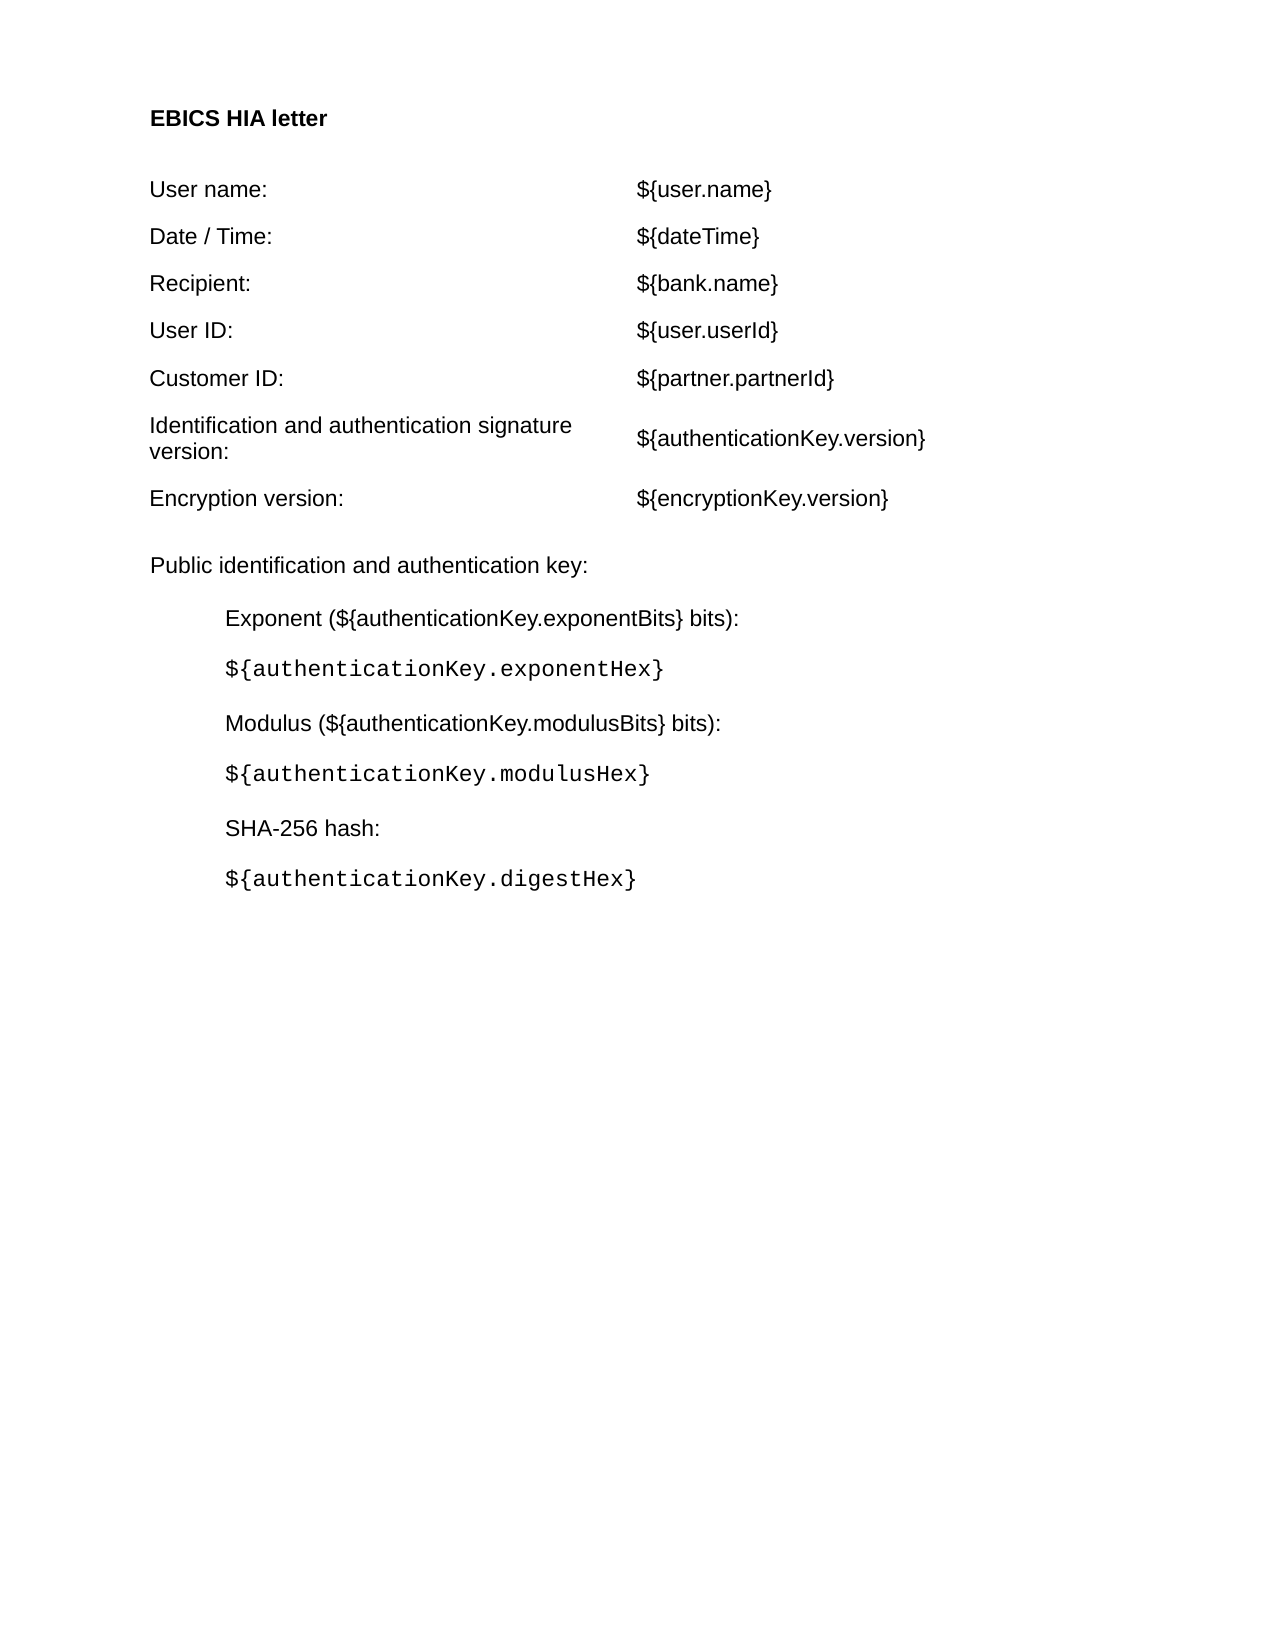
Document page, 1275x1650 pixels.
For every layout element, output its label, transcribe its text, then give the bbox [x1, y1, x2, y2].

text ${authenticationKey.exponentHex} [225, 658, 1125, 684]
text ${authenticationKey.digestHex} [225, 868, 1125, 894]
table_header ${user.name} [626, 165, 1114, 213]
table_cell User ID: [139, 307, 626, 354]
table_header User name: [139, 165, 626, 213]
text ${authenticationKey.modulusHex} [225, 763, 1125, 789]
table_cell ${authenticationKey.version} [626, 401, 1114, 475]
text EBICS HIA letter [150, 105, 1125, 131]
text SHA-256 hash: [225, 815, 1125, 841]
table_cell ${dateTime} [626, 213, 1114, 260]
table_cell Encryption version: [139, 475, 626, 522]
table_cell ${user.userId} [626, 307, 1114, 354]
text Public identification and authentication key: [150, 552, 1125, 579]
table_cell ${bank.name} [626, 260, 1114, 307]
table_cell ${partner.partnerId} [626, 354, 1114, 401]
table_cell Customer ID: [139, 354, 626, 401]
text Modulus (${authenticationKey.modulusBits} bits): [225, 710, 1125, 736]
table_cell Recipient: [139, 260, 626, 307]
table_cell Date / Time: [139, 213, 626, 260]
text Exponent (${authenticationKey.exponentBits} bits): [225, 605, 1125, 631]
table_cell ${encryptionKey.version} [626, 475, 1114, 522]
table_cell Identification and authentication signature version: [139, 401, 626, 475]
